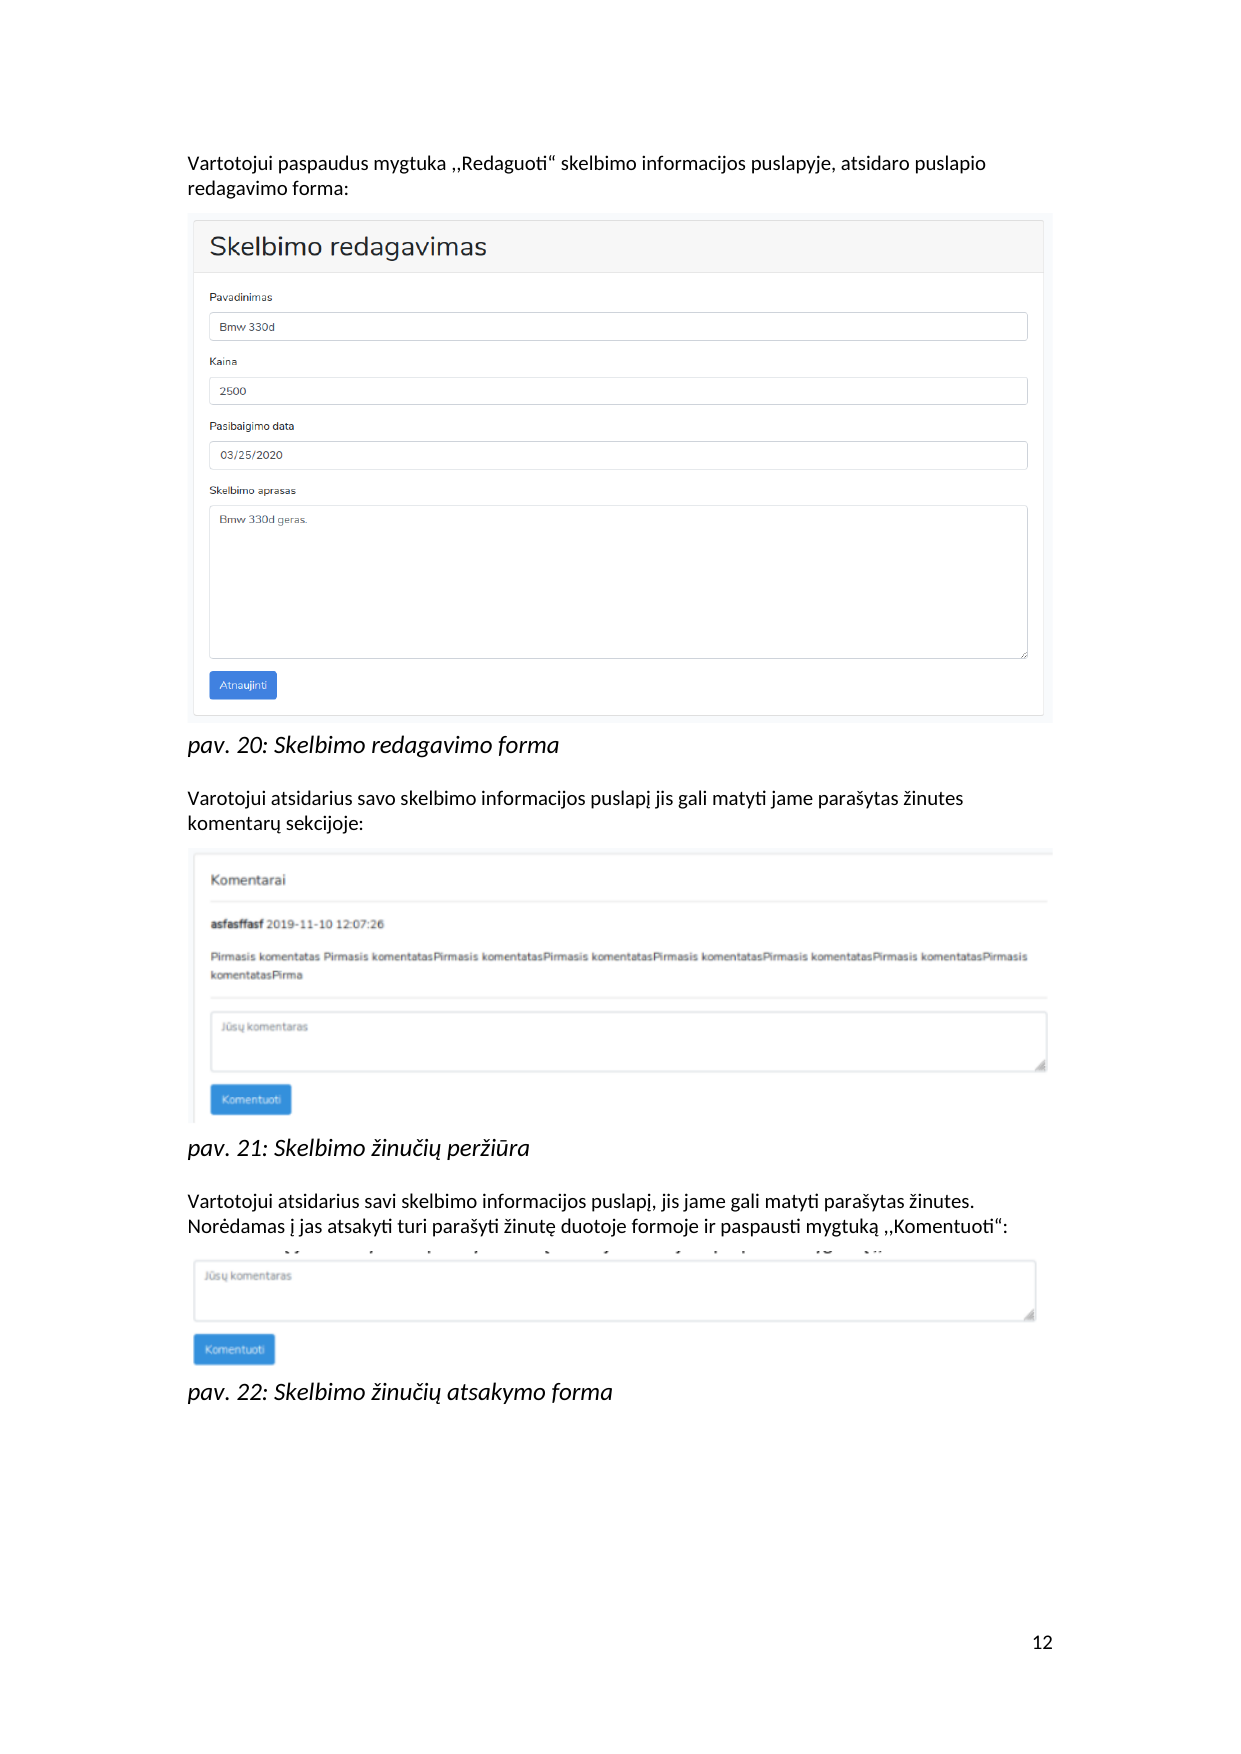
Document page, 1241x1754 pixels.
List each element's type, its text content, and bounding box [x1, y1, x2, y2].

text Vartotojui atsidarius savi skelbimo informacijos puslapį, jis jame gali matyti parašytas žinutes. Norėdamas į jas atsakyti turi parašyti žinutę duotoje formoje ir paspausti mygtuką ,,Komentuoti“: [187, 1188, 1053, 1239]
text pav. 22: Skelbimo žinučių atsakymo forma [187, 1371, 1053, 1407]
text pav. 20: Skelbimo redagavimo forma [187, 723, 1053, 759]
picture [187, 1251, 1053, 1371]
text Vartotojui paspaudus mygtuka ,,Redaguoti“ skelbimo informacijos puslapyje, atsidaro puslapio redagavimo forma: [187, 150, 1053, 201]
picture [187, 848, 1053, 1127]
text Varotojui atsidarius savo skelbimo informacijos puslapį jis gali matyti jame parašytas žinutes komentarų sekcijoje: [187, 785, 1053, 836]
text pav. 21: Skelbimo žinučių peržiūra [187, 1127, 1053, 1163]
picture [187, 213, 1053, 723]
